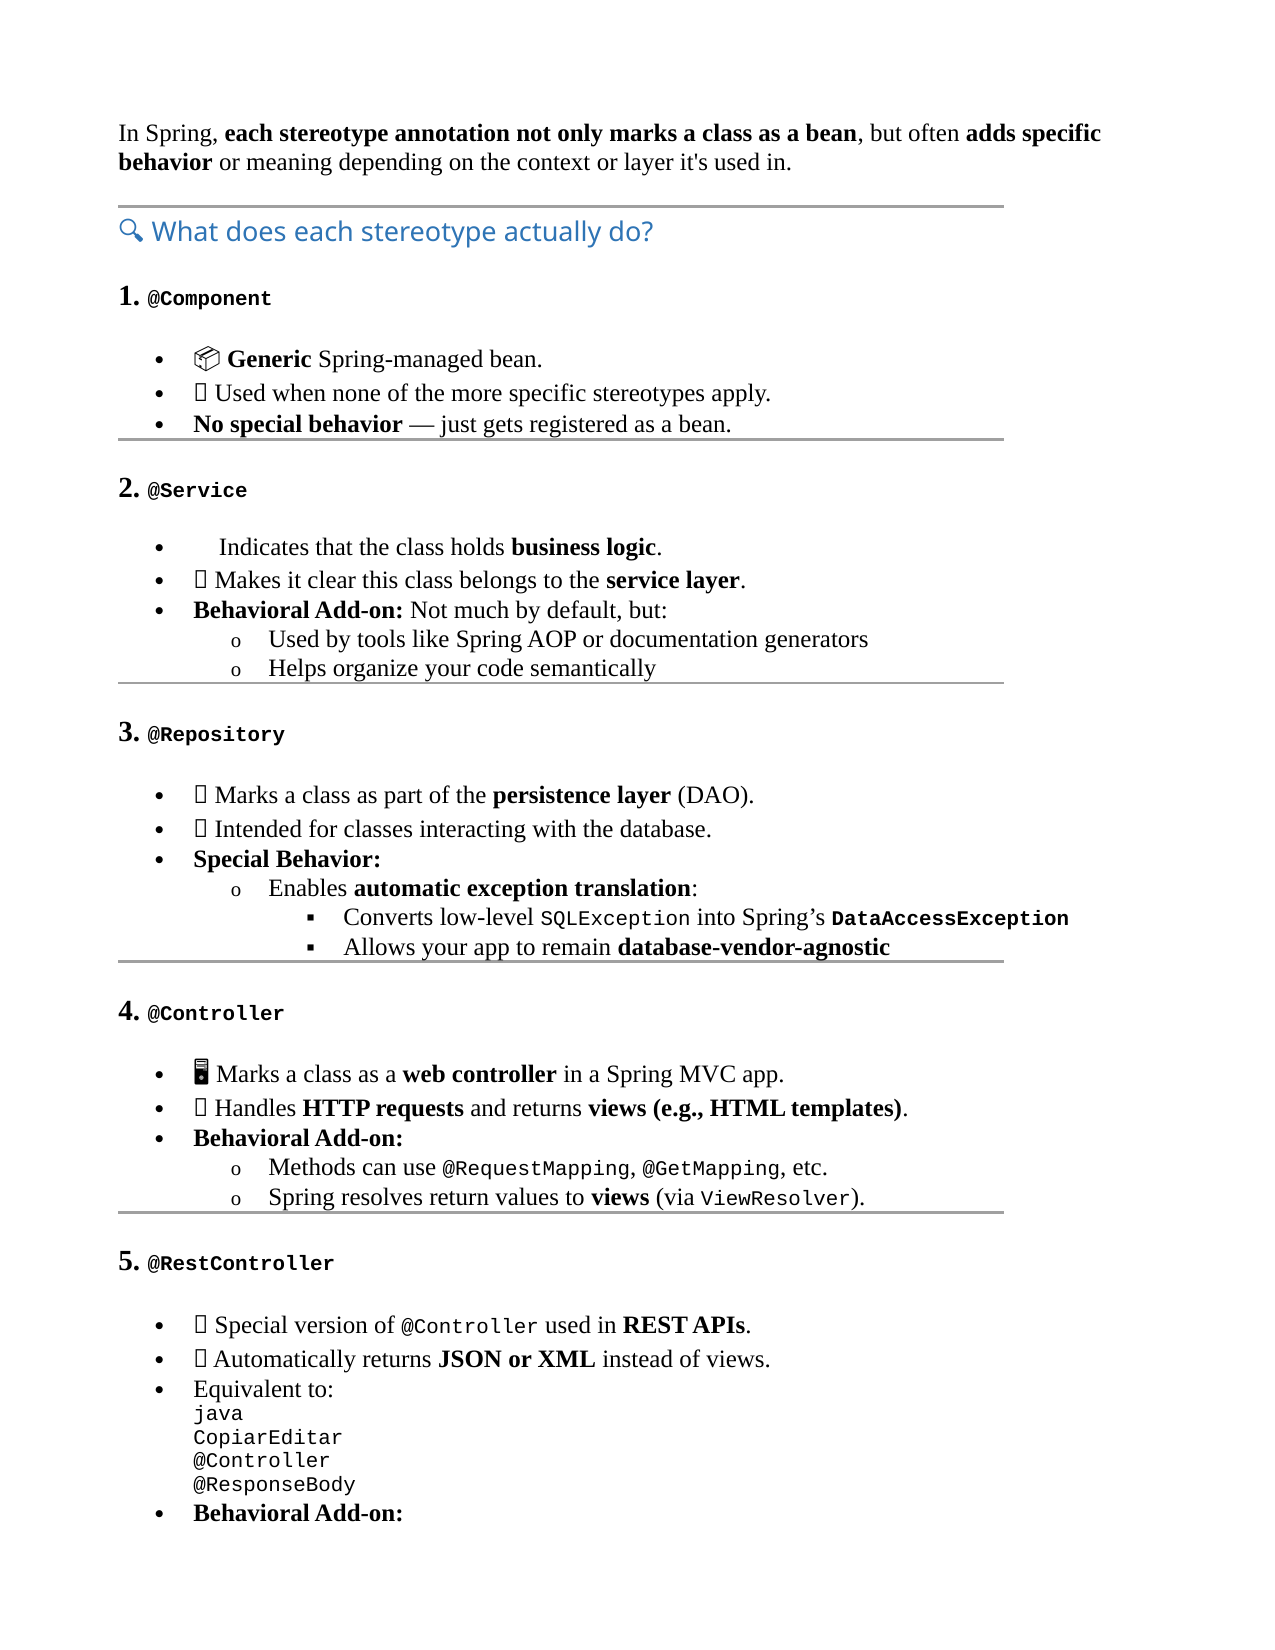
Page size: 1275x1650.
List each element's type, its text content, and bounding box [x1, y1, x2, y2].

list ✅ Handles HTTP requests and returns views (e.g., HTML templates). [156, 1089, 1157, 1123]
list 📦 Generic Spring-managed bean. [156, 341, 1157, 375]
list ✅ Used when none of the more specific stereotypes apply. [156, 375, 1157, 409]
list ✅ Makes it clear this class belongs to the service layer. [156, 561, 1157, 595]
list Methods can use @RequestMapping, @GetMapping, etc. [231, 1152, 1157, 1182]
text @Controller [193, 1450, 1157, 1474]
list 🖥️ Marks a class as a web controller in a Spring MVC app. [156, 1055, 1157, 1089]
text java [193, 1403, 1157, 1427]
list Used by tools like Spring AOP or documentation generators [231, 624, 1157, 653]
subtitle 4. @Controller [118, 993, 1157, 1026]
list Converts low-level SQLException into Spring’s DataAccessException [306, 902, 1157, 932]
subtitle 1. @Component [118, 278, 1157, 312]
list Enables automatic exception translation: [231, 873, 1157, 902]
list Spring resolves return values to views (via ViewResolver). [231, 1182, 1157, 1211]
subtitle 🔍 What does each stereotype actually do? [118, 212, 1157, 249]
text In Spring, each stereotype annotation not only marks a class as a bean, but often adds specific behavior or meaning depending on the context or layer it's used in. [118, 118, 1157, 176]
list Behavioral Add-on: [156, 1123, 1157, 1152]
list Behavioral Add-on: Not much by default, but: [156, 595, 1157, 624]
subtitle 2. @Service [118, 470, 1157, 503]
list Equivalent to: [156, 1374, 1157, 1403]
list Helps organize your code semantically [231, 653, 1157, 682]
subtitle 5. @RestController [118, 1243, 1157, 1277]
subtitle 3. @Repository [118, 714, 1157, 747]
list No special behavior — just gets registered as a bean. [156, 409, 1157, 438]
list Special Behavior: [156, 844, 1157, 873]
list 💾 Marks a class as part of the persistence layer (DAO). [156, 776, 1157, 811]
text @ResponseBody [193, 1474, 1157, 1498]
list Allows your app to remain database-vendor-agnostic [306, 932, 1157, 960]
list 🧠 Indicates that the class holds business logic. [156, 532, 1157, 561]
list Behavioral Add-on: [156, 1498, 1157, 1526]
text CopiarEditar [193, 1427, 1157, 1450]
list 🌐 Special version of @Controller used in REST APIs. [156, 1306, 1157, 1340]
list ✅ Automatically returns JSON or XML instead of views. [156, 1340, 1157, 1374]
list ✅ Intended for classes interacting with the database. [156, 811, 1157, 844]
